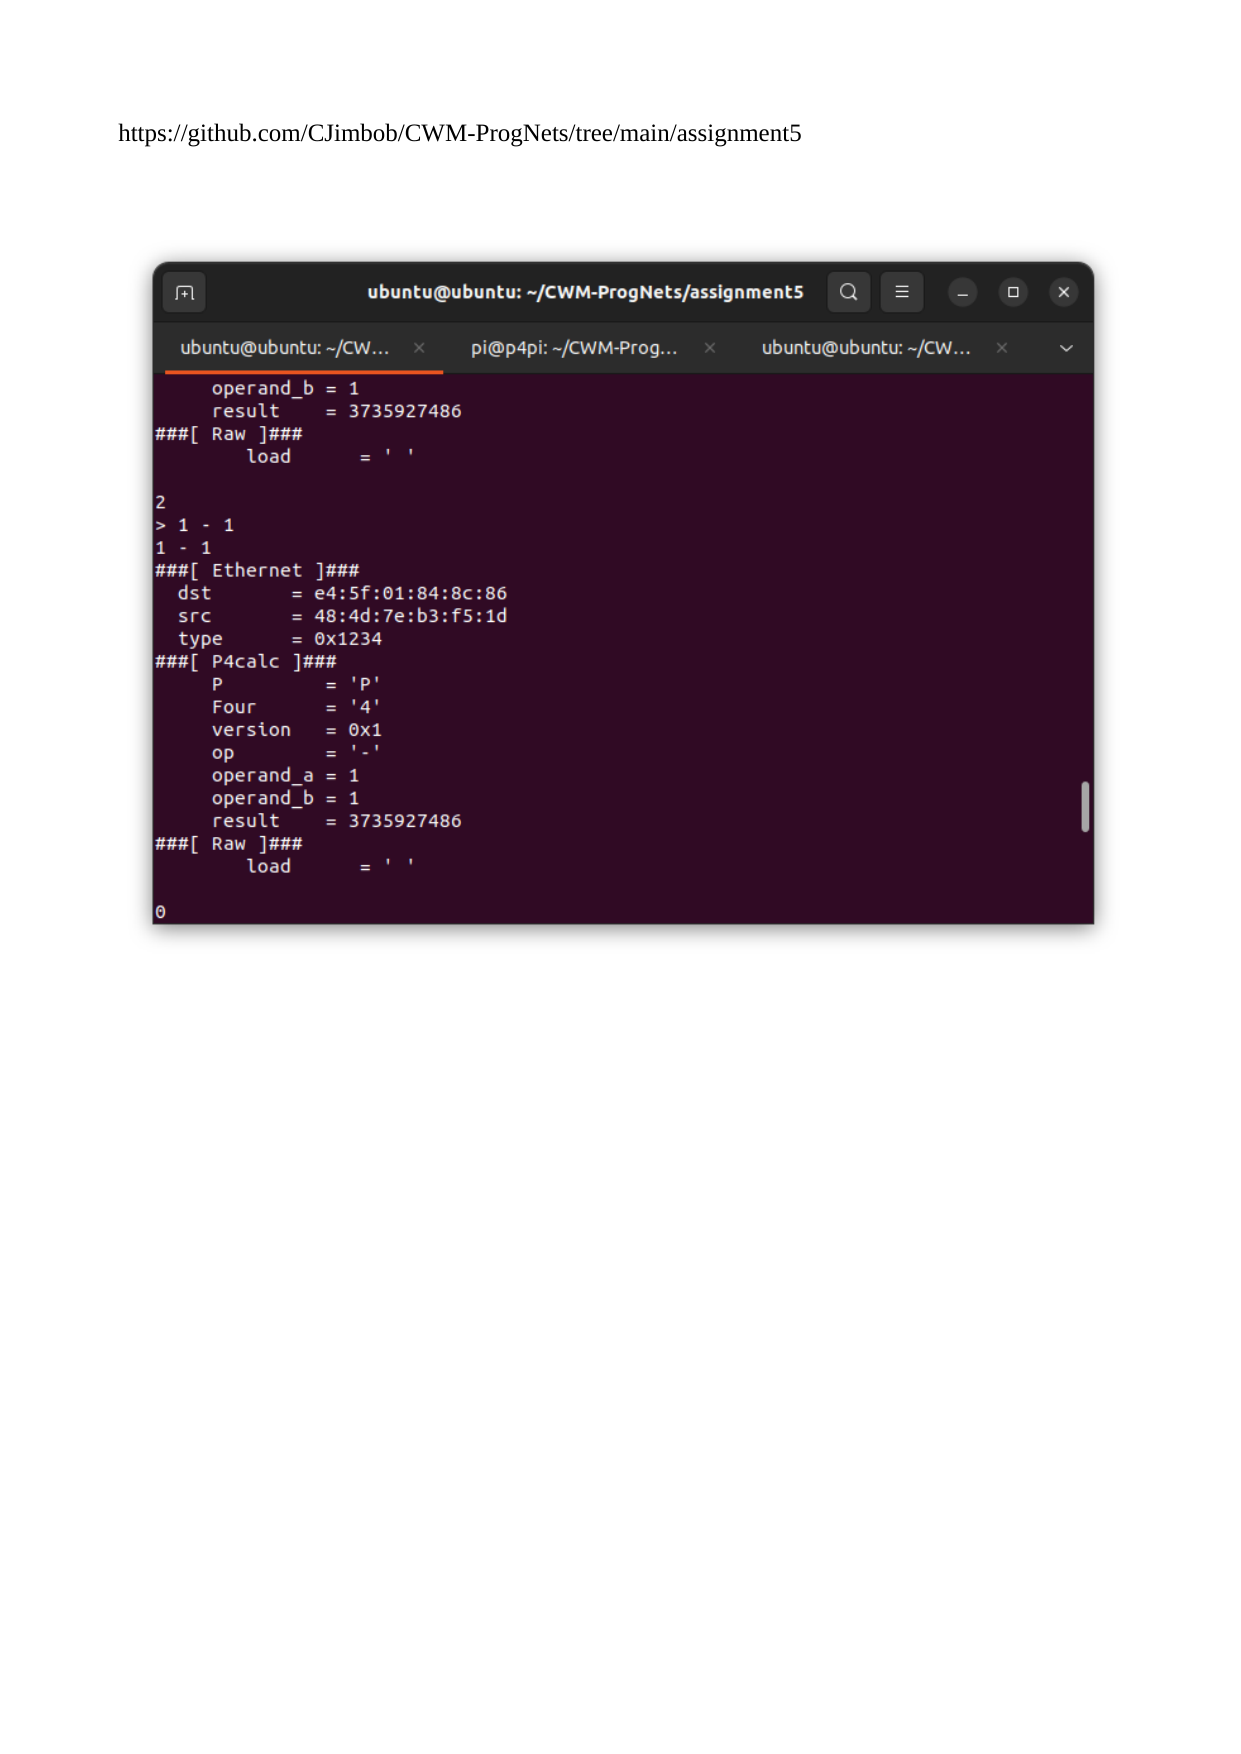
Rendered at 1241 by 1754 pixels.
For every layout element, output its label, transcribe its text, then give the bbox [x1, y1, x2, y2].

picture [121, 234, 1126, 960]
text https://github.com/CJimbob/CWM-ProgNets/tree/main/assignment5 [118, 118, 1122, 147]
